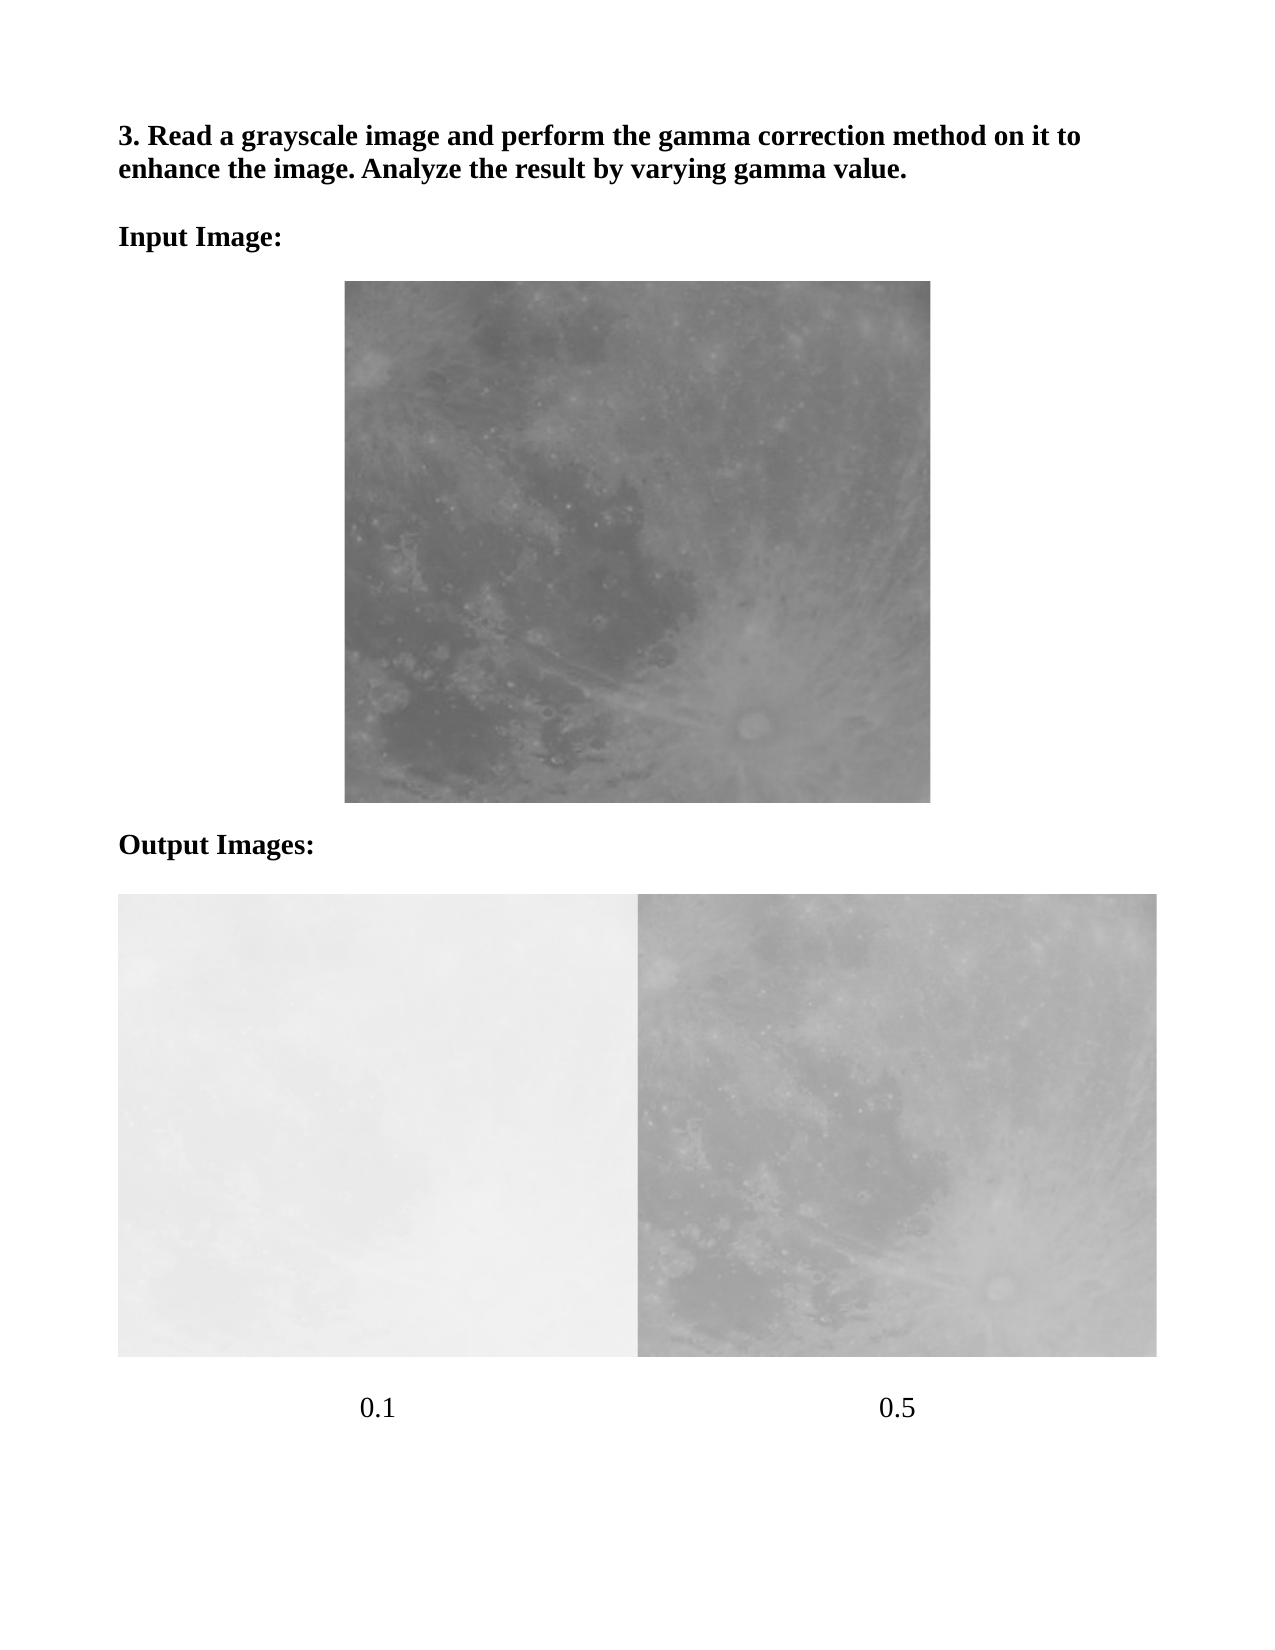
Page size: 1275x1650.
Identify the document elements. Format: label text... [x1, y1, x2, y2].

table_cell 0.1 [118, 1390, 637, 1457]
picture [344, 281, 931, 803]
table_header [118, 1357, 637, 1390]
table_header [638, 1357, 1157, 1390]
text 3. Read a grayscale image and perform the gamma correction method on it to enhance the image. Analyze the result by varying gamma value. [118, 118, 1157, 185]
text Output Images: [118, 827, 1157, 861]
table_cell 0.5 [638, 1390, 1157, 1457]
picture [118, 894, 1157, 1357]
text Input Image: [118, 219, 1157, 252]
